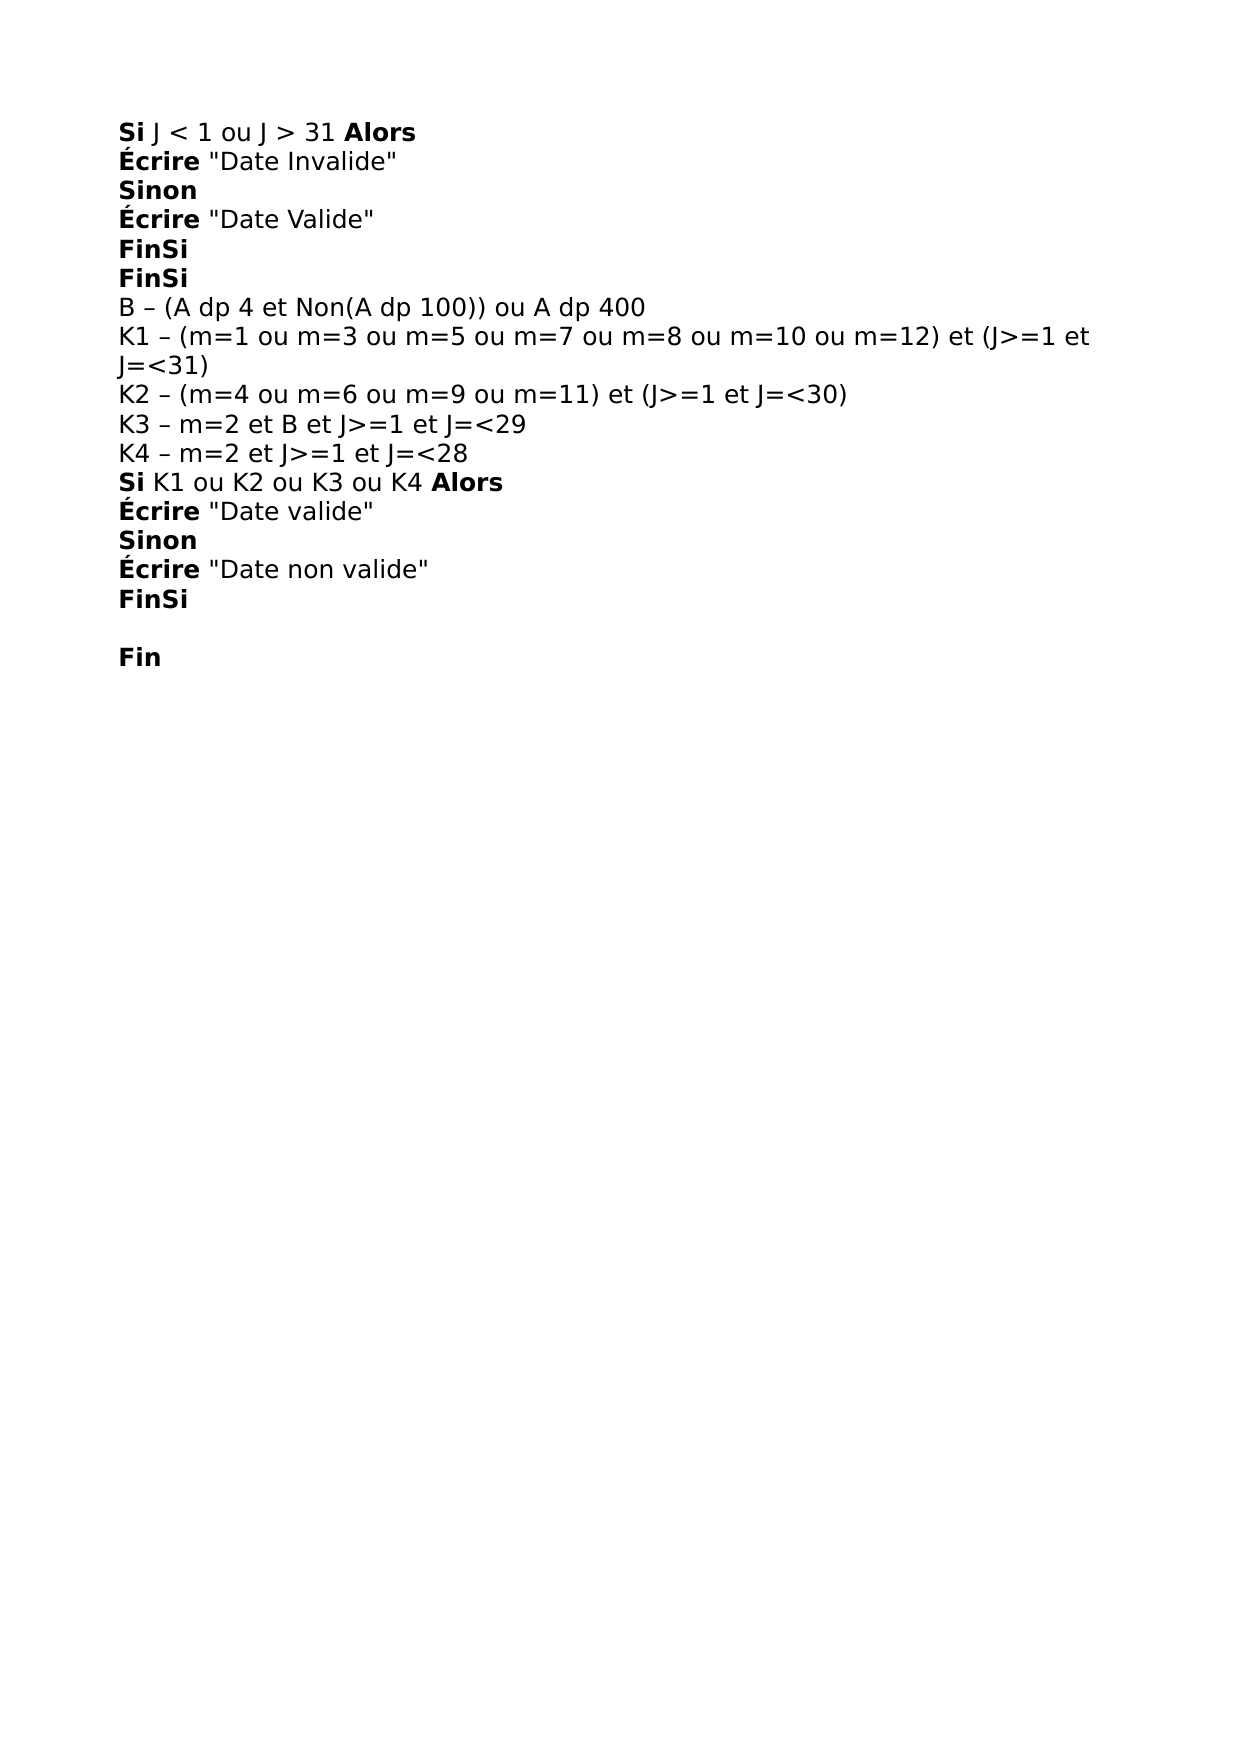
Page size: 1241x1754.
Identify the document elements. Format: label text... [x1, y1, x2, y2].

text B – (A dp 4 et Non(A dp 100)) ou A dp 400 K1 – (m=1 ou m=3 ou m=5 ou m=7 ou m=8 ou m=10 ou m=12) et (J>=1 et J=<31) K2 – (m=4 ou m=6 ou m=9 ou m=11) et (J>=1 et J=<30) K3 – m=2 et B et J>=1 et J=<29 K4 – m=2 et J>=1 et J=<28 Si K1 ou K2 ou K3 ou K4 Alors [118, 293, 1122, 497]
text Si J < 1 ou J > 31 Alors Écrire "Date Invalide" Sinon Écrire "Date Valide" FinSi FinSi [118, 118, 1122, 293]
text Écrire "Date valide" Sinon Écrire "Date non valide" FinSi [118, 497, 1122, 614]
text Fin [118, 643, 1122, 672]
